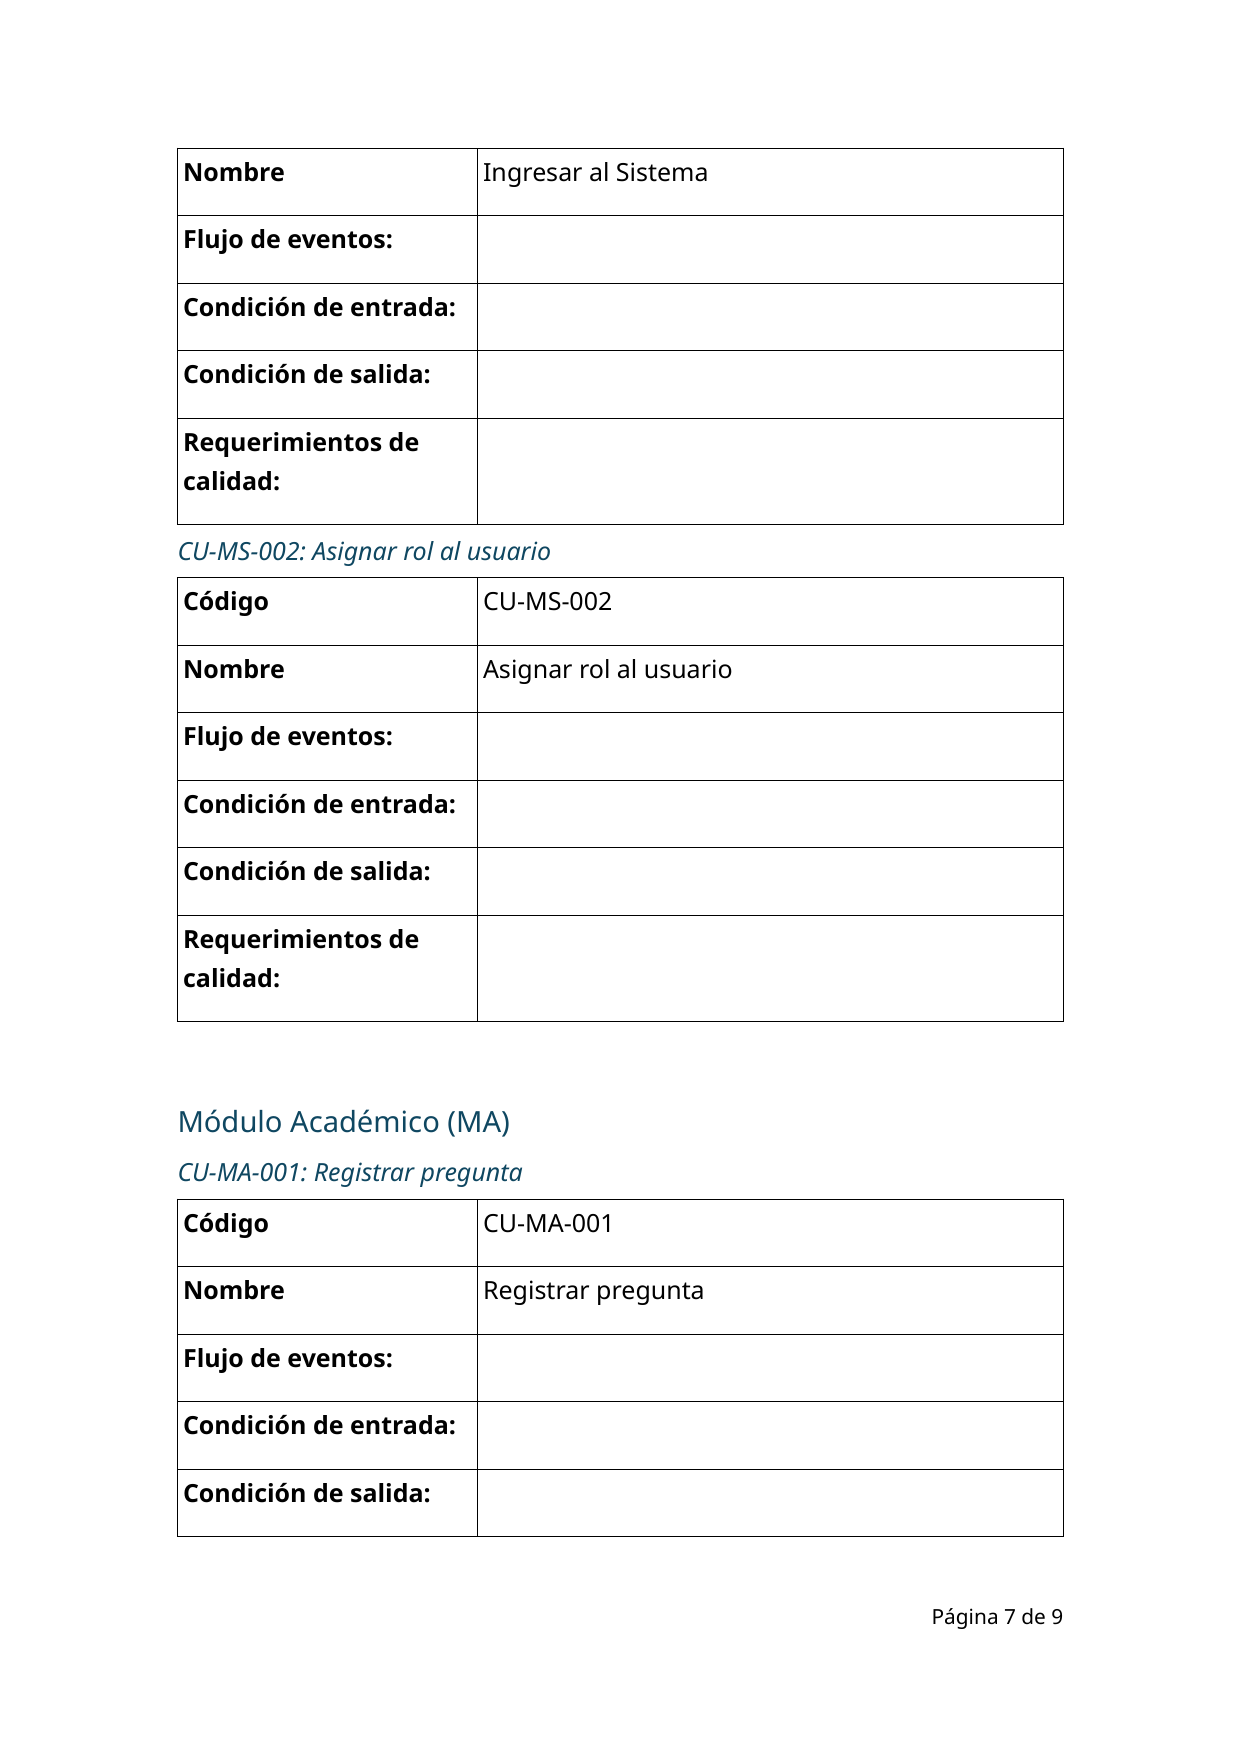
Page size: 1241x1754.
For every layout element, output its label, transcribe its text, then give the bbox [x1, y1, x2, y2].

table_cell Flujo de eventos: [178, 713, 477, 779]
table_cell Condición de salida: [178, 1470, 477, 1536]
table_cell Condición de entrada: [178, 781, 477, 847]
table_cell [478, 1335, 1063, 1401]
table_cell Registrar pregunta [478, 1267, 1063, 1333]
table_cell [478, 713, 1063, 779]
table_cell [478, 351, 1063, 418]
table_cell Condición de salida: [178, 848, 477, 914]
table_cell Condición de salida: [178, 351, 477, 418]
table_header CU-MA-001 [478, 1200, 1063, 1266]
table_cell [478, 1402, 1063, 1468]
subtitle Módulo Académico (MA) [177, 1101, 1063, 1141]
table_cell Requerimientos de calidad: [178, 916, 477, 1021]
table_cell Ingresar al Sistema [478, 149, 1063, 215]
table_cell [478, 848, 1063, 914]
table_cell Condición de entrada: [178, 1402, 477, 1468]
table_cell Requerimientos de calidad: [178, 419, 477, 524]
table_cell [478, 781, 1063, 847]
table_cell Asignar rol al usuario [478, 646, 1063, 712]
table_cell [478, 284, 1063, 350]
subtitle CU-MA-001: Registrar pregunta [177, 1155, 1063, 1189]
table_header CU-MS-002 [478, 578, 1063, 644]
table_cell [478, 916, 1063, 1021]
table_cell Condición de entrada: [178, 284, 477, 350]
table_cell [478, 216, 1063, 283]
table_header Código [178, 1200, 477, 1266]
subtitle CU-MS-002: Asignar rol al usuario [177, 534, 1063, 568]
table_cell [478, 1470, 1063, 1536]
table_cell Nombre [178, 1267, 477, 1333]
table_cell [478, 419, 1063, 524]
table_cell Flujo de eventos: [178, 216, 477, 283]
table_cell Flujo de eventos: [178, 1335, 477, 1401]
table_cell Nombre [178, 646, 477, 712]
table_header Código [178, 578, 477, 644]
table_cell Nombre [178, 149, 477, 215]
